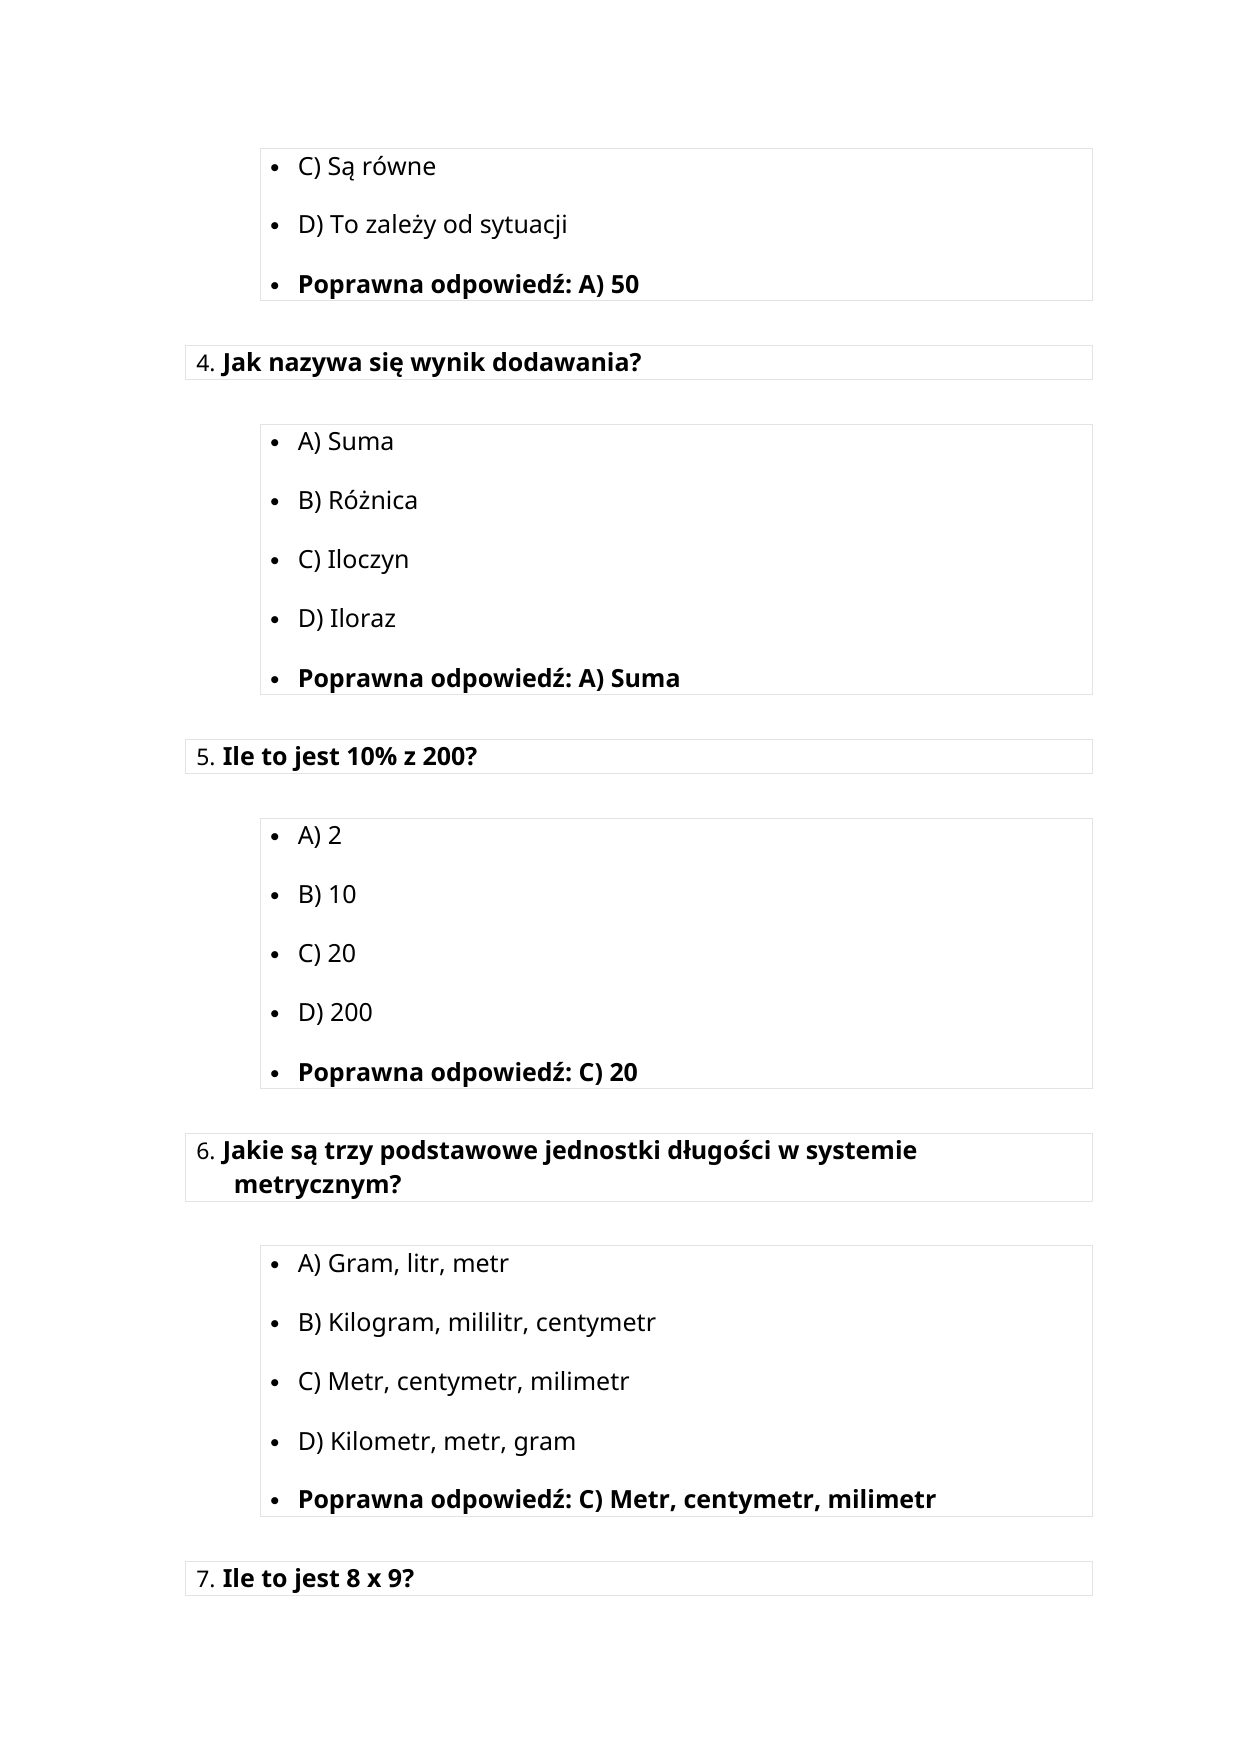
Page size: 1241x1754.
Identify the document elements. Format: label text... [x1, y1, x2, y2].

list Ile to jest 8 x 9? [186, 1562, 1092, 1595]
list D) 200 [261, 994, 1092, 1029]
list Poprawna odpowiedź: C) 20 [261, 1054, 1092, 1088]
list Jak nazywa się wynik dodawania? [186, 346, 1092, 379]
list B) 10 [261, 876, 1092, 911]
list B) Kilogram, mililitr, centymetr [261, 1304, 1092, 1339]
list Ile to jest 10% z 200? [186, 740, 1092, 773]
list C) Iloczyn [261, 542, 1092, 576]
list A) Gram, litr, metr [261, 1246, 1092, 1280]
list C) Metr, centymetr, milimetr [261, 1363, 1092, 1398]
list A) 2 [261, 819, 1092, 852]
list Jakie są trzy podstawowe jednostki długości w systemie metrycznym? [186, 1134, 1092, 1201]
list B) Różnica [261, 482, 1092, 517]
list Poprawna odpowiedź: C) Metr, centymetr, milimetr [261, 1482, 1092, 1516]
list C) 20 [261, 936, 1092, 970]
list C) Są równe [261, 149, 1092, 182]
list Poprawna odpowiedź: A) 50 [261, 266, 1092, 300]
list D) To zależy od sytuacji [261, 207, 1092, 241]
list Poprawna odpowiedź: A) Suma [261, 660, 1092, 694]
list A) Suma [261, 425, 1092, 458]
list D) Kilometr, metr, gram [261, 1423, 1092, 1457]
list D) Iloraz [261, 601, 1092, 635]
